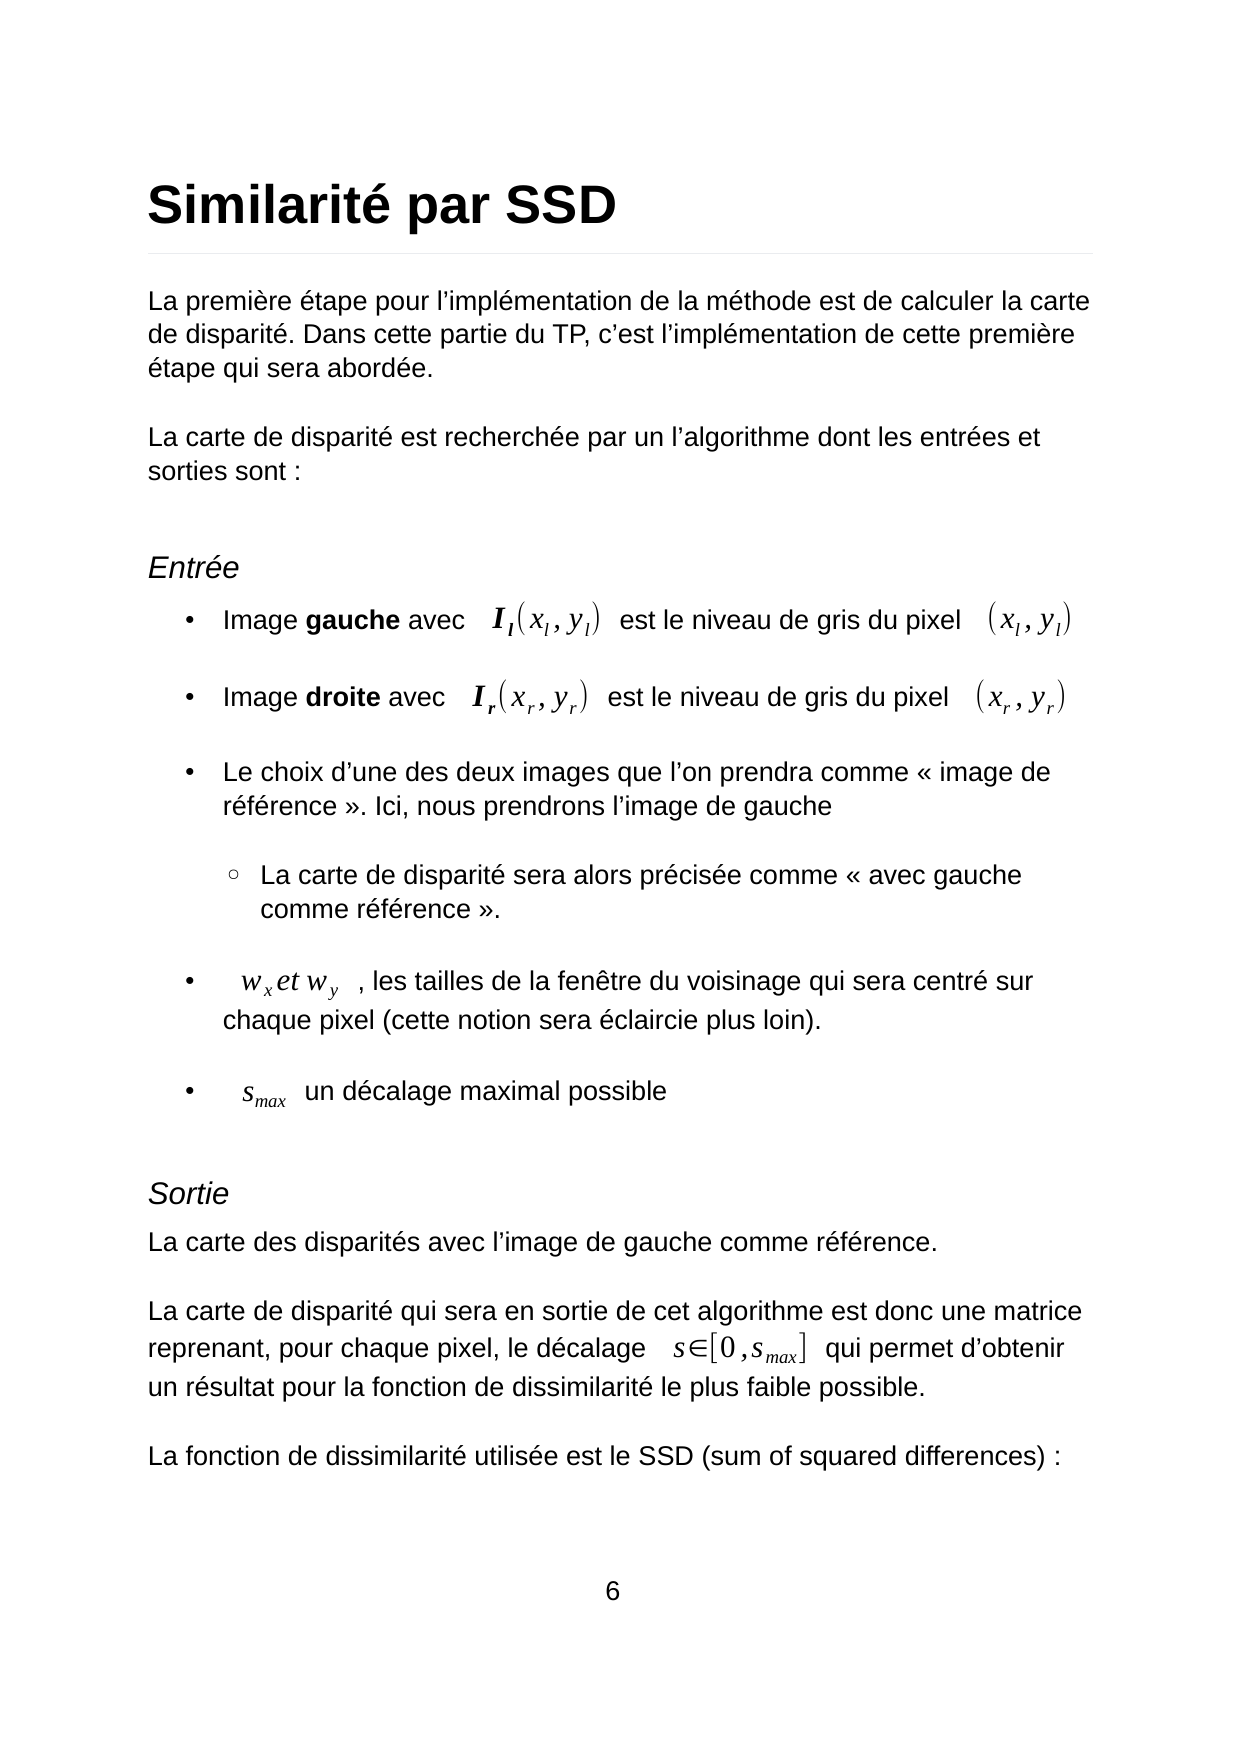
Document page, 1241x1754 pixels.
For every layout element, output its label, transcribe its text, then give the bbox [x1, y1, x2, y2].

text La carte de disparité est recherchée par un l’algorithme dont les entrées et sorties sont : [148, 421, 1093, 486]
subtitle Similarité par SSD [148, 173, 1093, 253]
text La carte de disparité qui sera en sortie de cet algorithme est donc une matrice reprenant, pour chaque pixel, le décalage qui permet d’obtenir un résultat pour la fonction de dissimilarité le plus faible possible. [148, 1295, 1093, 1402]
list , les tailles de la fenêtre du voisinage qui sera centré sur chaque pixel (cette notion sera éclaircie plus loin). [185, 962, 1093, 1035]
list Le choix d’une des deux images que l’on prendra comme « image de référence ». Ici, nous prendrons l’image de gauche [185, 756, 1093, 821]
list Image droite avec est le niveau de gris du pixel [185, 678, 1093, 718]
list un décalage maximal possible [185, 1073, 1093, 1112]
text La carte des disparités avec l’image de gauche comme référence. [148, 1226, 1093, 1257]
list Image gauche avec est le niveau de gris du pixel [185, 601, 1093, 640]
text Sortie [148, 1175, 1093, 1211]
text Entrée [148, 549, 1093, 585]
list La carte de disparité sera alors précisée comme « avec gauche comme référence ». [223, 859, 1093, 924]
text La première étape pour l’implémentation de la méthode est de calculer la carte de disparité. Dans cette partie du TP, c’est l’implémentation de cette première étape qui sera abordée. [148, 285, 1093, 383]
text La fonction de dissimilarité utilisée est le SSD (sum of squared differences) : [148, 1440, 1093, 1471]
